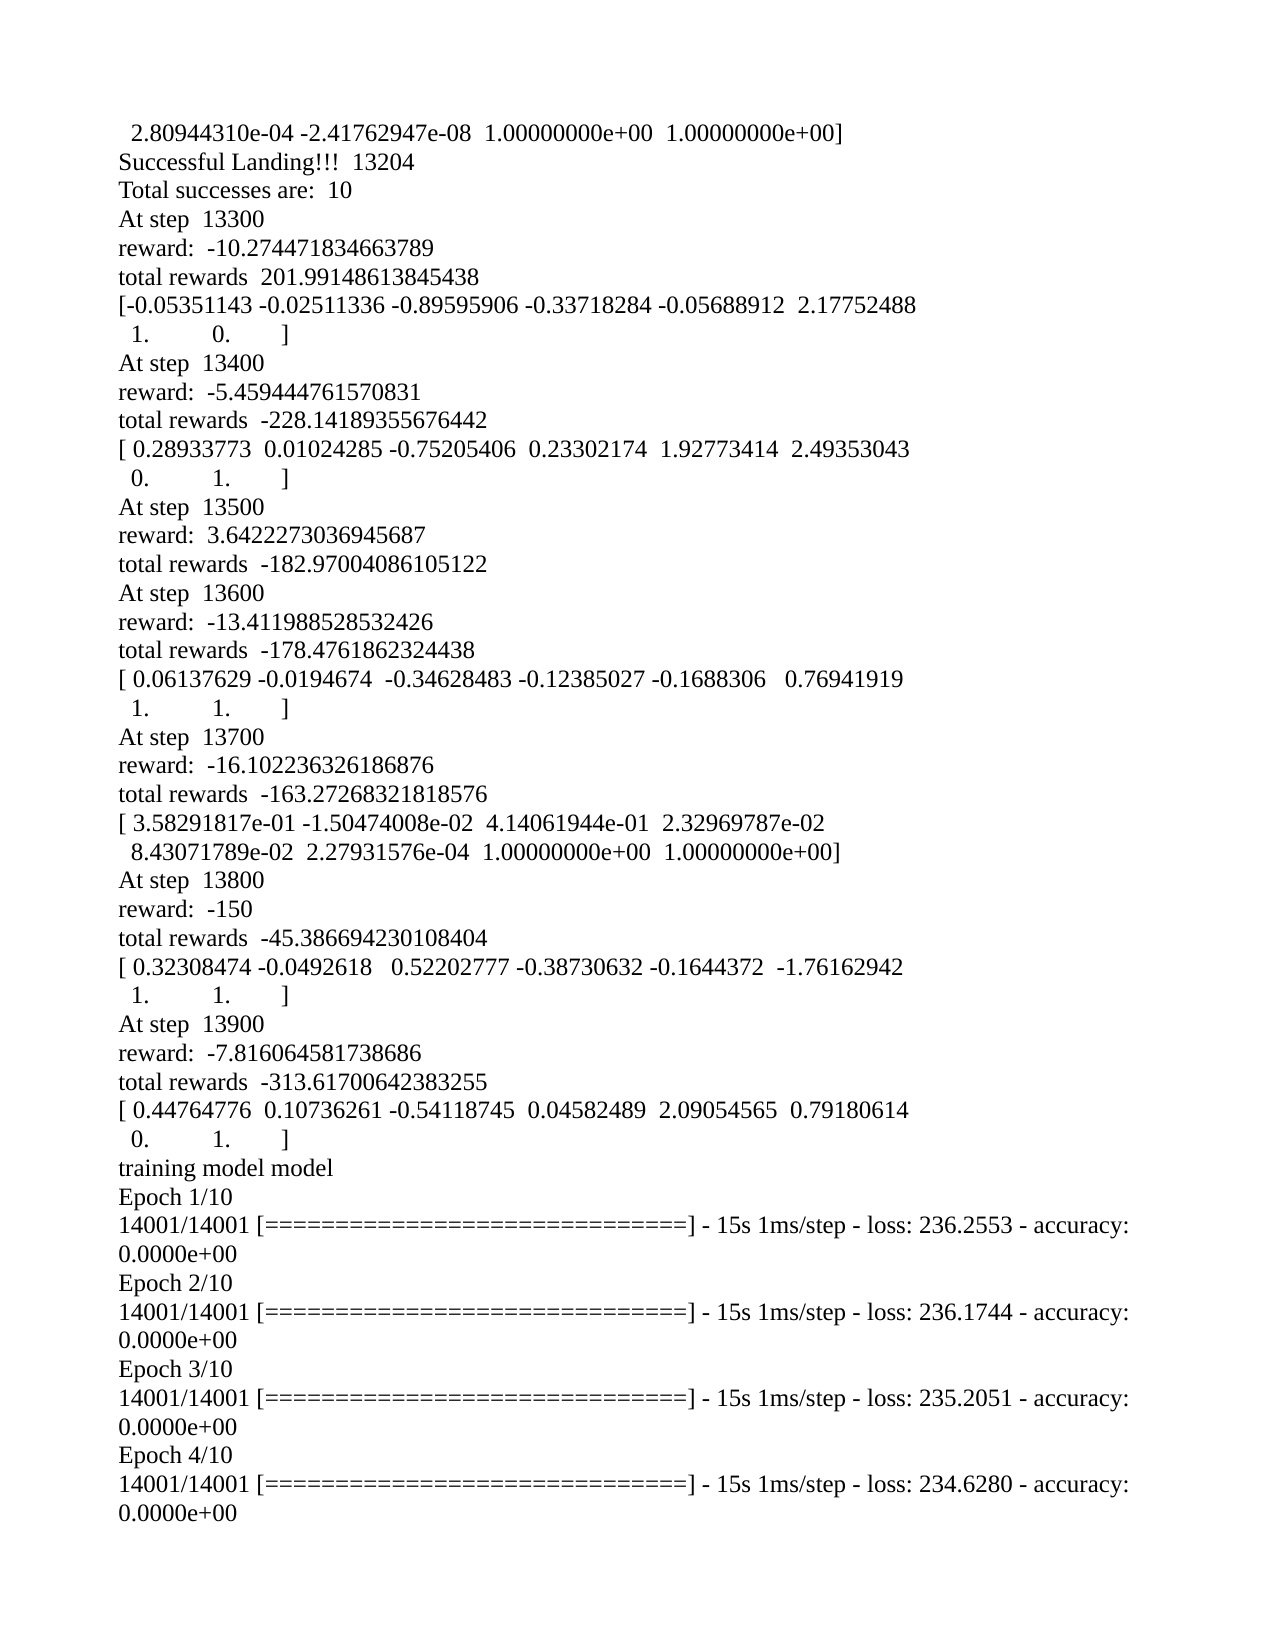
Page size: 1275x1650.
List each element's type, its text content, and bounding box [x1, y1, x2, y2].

text reward: -5.459444761570831 [118, 377, 1157, 406]
text 2.80944310e-04 -2.41762947e-08 1.00000000e+00 1.00000000e+00] [118, 118, 1157, 147]
text reward: -150 [118, 894, 1157, 923]
text At step 13800 [118, 866, 1157, 894]
text At step 13900 [118, 1009, 1157, 1038]
text [ 0.44764776 0.10736261 -0.54118745 0.04582489 2.09054565 0.79180614 [118, 1096, 1157, 1124]
text [ 0.28933773 0.01024285 -0.75205406 0.23302174 1.92773414 2.49353043 [118, 434, 1157, 463]
text Total successes are: 10 [118, 176, 1157, 204]
text At step 13500 [118, 492, 1157, 521]
text total rewards -228.14189355676442 [118, 406, 1157, 434]
text total rewards -182.97004086105122 [118, 549, 1157, 578]
text At step 13600 [118, 578, 1157, 607]
text [ 0.32308474 -0.0492618 0.52202777 -0.38730632 -0.1644372 -1.76162942 [118, 952, 1157, 981]
text [-0.05351143 -0.02511336 -0.89595906 -0.33718284 -0.05688912 2.17752488 [118, 291, 1157, 319]
text reward: -10.274471834663789 [118, 233, 1157, 262]
text 14001/14001 [==============================] - 15s 1ms/step - loss: 235.2051 - accuracy: 0.0000e+00 [118, 1383, 1157, 1441]
text Epoch 2/10 [118, 1268, 1157, 1297]
text 1. 0. ] [118, 319, 1157, 348]
text 0. 1. ] [118, 1124, 1157, 1153]
text total rewards -45.386694230108404 [118, 923, 1157, 952]
text 8.43071789e-02 2.27931576e-04 1.00000000e+00 1.00000000e+00] [118, 837, 1157, 866]
text reward: -7.816064581738686 [118, 1038, 1157, 1067]
text total rewards -313.61700642383255 [118, 1067, 1157, 1096]
text 14001/14001 [==============================] - 15s 1ms/step - loss: 236.2553 - accuracy: 0.0000e+00 [118, 1211, 1157, 1268]
text reward: -13.411988528532426 [118, 607, 1157, 636]
text [ 0.06137629 -0.0194674 -0.34628483 -0.12385027 -0.1688306 0.76941919 [118, 664, 1157, 693]
text total rewards 201.99148613845438 [118, 262, 1157, 291]
text Epoch 1/10 [118, 1182, 1157, 1211]
text 0. 1. ] [118, 463, 1157, 492]
text [ 3.58291817e-01 -1.50474008e-02 4.14061944e-01 2.32969787e-02 [118, 808, 1157, 837]
text Epoch 3/10 [118, 1354, 1157, 1383]
text Epoch 4/10 [118, 1441, 1157, 1469]
text Successful Landing!!! 13204 [118, 147, 1157, 176]
text 14001/14001 [==============================] - 15s 1ms/step - loss: 236.1744 - accuracy: 0.0000e+00 [118, 1297, 1157, 1354]
text training model model [118, 1153, 1157, 1182]
text 14001/14001 [==============================] - 15s 1ms/step - loss: 234.6280 - accuracy: 0.0000e+00 [118, 1469, 1157, 1527]
text At step 13300 [118, 204, 1157, 233]
text total rewards -163.27268321818576 [118, 779, 1157, 808]
text reward: 3.6422273036945687 [118, 521, 1157, 549]
text At step 13400 [118, 348, 1157, 377]
text 1. 1. ] [118, 693, 1157, 722]
text At step 13700 [118, 722, 1157, 751]
text total rewards -178.4761862324438 [118, 636, 1157, 664]
text reward: -16.102236326186876 [118, 751, 1157, 779]
text 1. 1. ] [118, 981, 1157, 1009]
